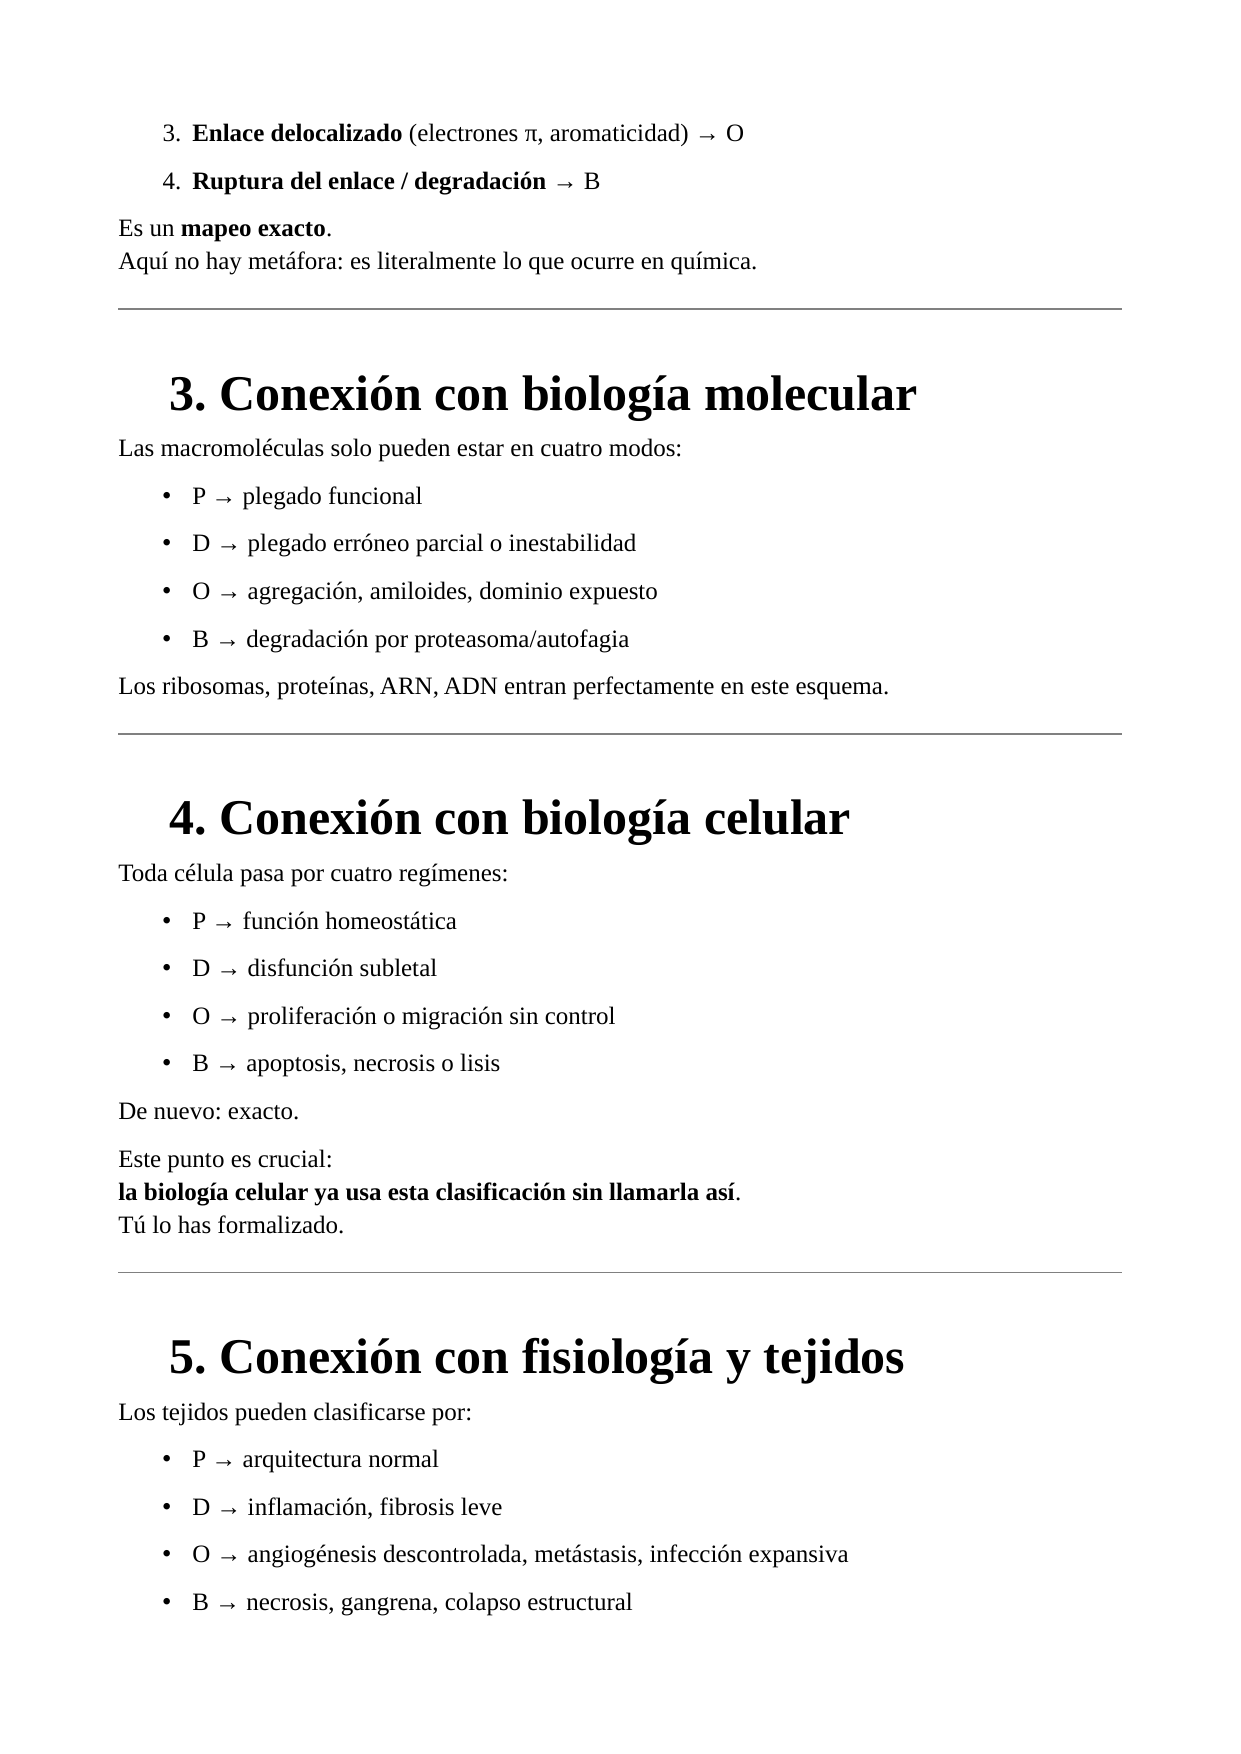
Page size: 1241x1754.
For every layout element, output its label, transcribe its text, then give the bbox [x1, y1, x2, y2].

subtitle ✅ 5. Conexión con fisiología y tejidos [118, 1327, 1122, 1384]
list Ruptura del enlace / degradación → B [162, 166, 1122, 194]
list B → necrosis, gangrena, colapso estructural [162, 1587, 1122, 1616]
list O → proliferación o migración sin control [162, 1001, 1122, 1030]
text Es un mapeo exacto. Aquí no hay metáfora: es literalmente lo que ocurre en química. [118, 213, 1122, 275]
list O → angiogénesis descontrolada, metástasis, infección expansiva [162, 1539, 1122, 1568]
text Los tejidos pueden clasificarse por: [118, 1397, 1122, 1425]
list P → función homeostática [162, 906, 1122, 934]
list D → disfunción subletal [162, 953, 1122, 982]
text Las macromoléculas solo pueden estar en cuatro modos: [118, 433, 1122, 462]
list P → arquitectura normal [162, 1444, 1122, 1473]
subtitle ✅ 4. Conexión con biología celular [118, 788, 1122, 846]
list B → degradación por proteasoma/autofagia [162, 624, 1122, 652]
list B → apoptosis, necrosis o lisis [162, 1048, 1122, 1077]
text Este punto es crucial: la biología celular ya usa esta clasificación sin llamarla así. Tú lo has formalizado. [118, 1144, 1122, 1238]
list Enlace delocalizado (electrones π, aromaticidad) → O [162, 118, 1122, 147]
text Toda célula pasa por cuatro regímenes: [118, 858, 1122, 887]
list O → agregación, amiloides, dominio expuesto [162, 576, 1122, 605]
list P → plegado funcional [162, 481, 1122, 509]
text De nuevo: exacto. [118, 1096, 1122, 1125]
subtitle ✅ 3. Conexión con biología molecular [118, 363, 1122, 421]
list D → inflamación, fibrosis leve [162, 1492, 1122, 1521]
list D → plegado erróneo parcial o inestabilidad [162, 528, 1122, 557]
text Los ribosomas, proteínas, ARN, ADN entran perfectamente en este esquema. [118, 671, 1122, 700]
